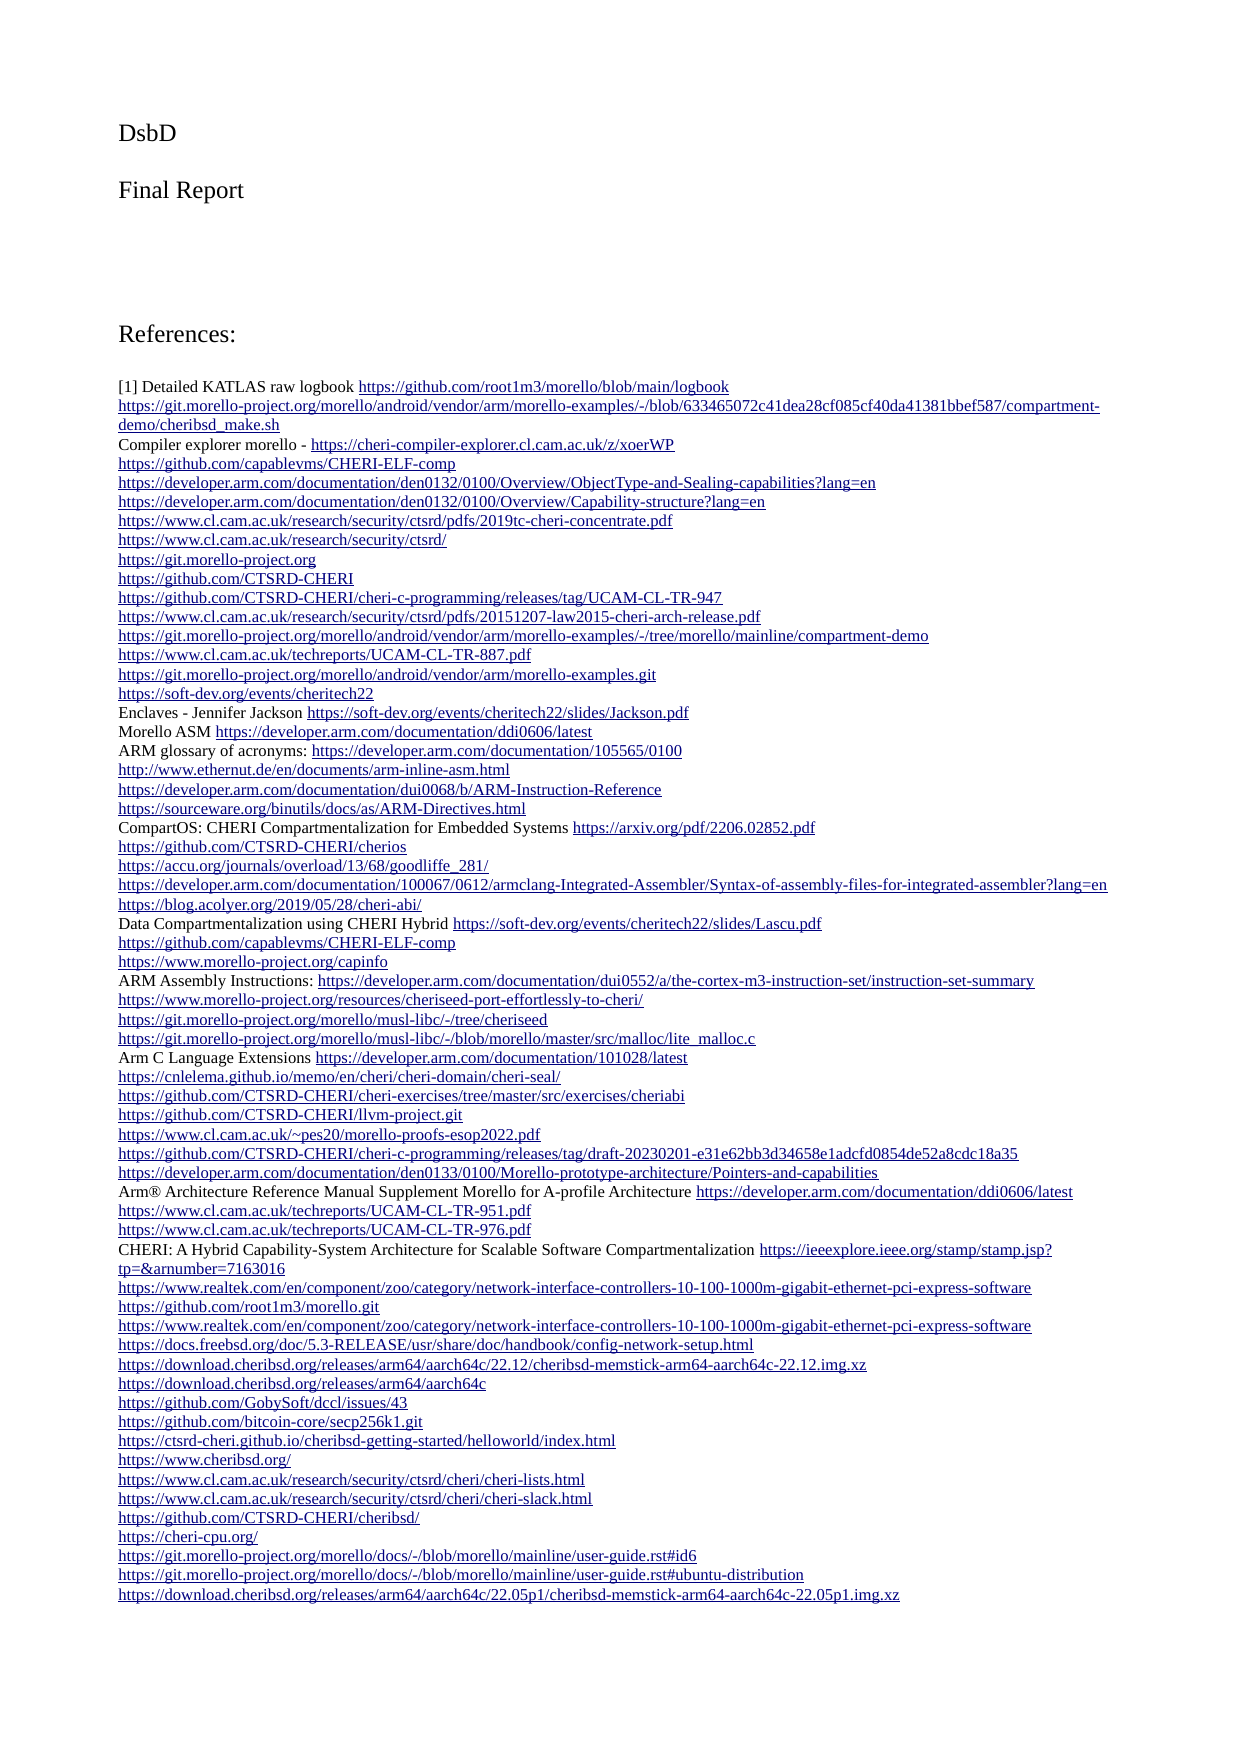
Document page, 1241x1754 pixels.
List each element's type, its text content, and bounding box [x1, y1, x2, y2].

text https://git.morello-project.org/morello/android/vendor/arm/morello-examples/-/blob/633465072c41dea28cf085cf40da41381bbef587/compartment-demo/cheribsd_make.sh [118, 396, 1122, 434]
text https://www.realtek.com/en/component/zoo/category/network-interface-controllers-10-100-1000m-gigabit-ethernet-pci-express-software [118, 1316, 1122, 1335]
text DsbD [118, 118, 1122, 147]
text https://www.cheribsd.org/ [118, 1450, 1122, 1469]
text https://blog.acolyer.org/2019/05/28/cheri-abi/ [118, 894, 1122, 913]
text https://developer.arm.com/documentation/den0132/0100/Overview/ObjectType-and-Sealing-capabilities?lang=en [118, 473, 1122, 492]
text https://cheri-cpu.org/ [118, 1527, 1122, 1546]
text https://git.morello-project.org/morello/musl-libc/-/tree/cheriseed [118, 1009, 1122, 1028]
text https://www.cl.cam.ac.uk/techreports/UCAM-CL-TR-951.pdf [118, 1201, 1122, 1220]
text https://github.com/CTSRD-CHERI/cheri-c-programming/releases/tag/UCAM-CL-TR-947 [118, 588, 1122, 607]
text https://github.com/CTSRD-CHERI/cheri-c-programming/releases/tag/draft-20230201-e31e62bb3d34658e1adcfd0854de52a8cdc18a35 [118, 1143, 1122, 1163]
text https://github.com/root1m3/morello.git [118, 1297, 1122, 1316]
text Arm C Language Extensions https://developer.arm.com/documentation/101028/latest [118, 1048, 1122, 1067]
text https://www.cl.cam.ac.uk/research/security/ctsrd/cheri/cheri-lists.html [118, 1469, 1122, 1488]
text https://github.com/CTSRD-CHERI/llvm-project.git [118, 1105, 1122, 1124]
text https://developer.arm.com/documentation/den0133/0100/Morello-prototype-architecture/Pointers-and-capabilities [118, 1163, 1122, 1182]
text Morello ASM https://developer.arm.com/documentation/ddi0606/latest [118, 722, 1122, 741]
text https://github.com/CTSRD-CHERI/cheri-exercises/tree/master/src/exercises/cheriabi [118, 1086, 1122, 1105]
text ARM glossary of acronyms: https://developer.arm.com/documentation/105565/0100 [118, 741, 1122, 760]
text https://ctsrd-cheri.github.io/cheribsd-getting-started/helloworld/index.html [118, 1431, 1122, 1450]
text https://www.cl.cam.ac.uk/techreports/UCAM-CL-TR-976.pdf [118, 1220, 1122, 1239]
text [1] Detailed KATLAS raw logbook https://github.com/root1m3/morello/blob/main/logbook [118, 377, 1122, 396]
text ARM Assembly Instructions: https://developer.arm.com/documentation/dui0552/a/the-cortex-m3-instruction-set/instruction-set-summary [118, 971, 1122, 990]
text https://sourceware.org/binutils/docs/as/ARM-Directives.html [118, 798, 1122, 818]
text https://developer.arm.com/documentation/den0132/0100/Overview/Capability-structure?lang=en [118, 492, 1122, 511]
text https://git.morello-project.org/morello/docs/-/blob/morello/mainline/user-guide.rst#ubuntu-distribution [118, 1565, 1122, 1584]
text CHERI: A Hybrid Capability-System Architecture for Scalable Software Compartmentalization https://ieeexplore.ieee.org/stamp/stamp.jsp?tp=&arnumber=7163016 [118, 1239, 1122, 1278]
text https://accu.org/journals/overload/13/68/goodliffe_281/ [118, 856, 1122, 875]
text https://github.com/CTSRD-CHERI [118, 568, 1122, 588]
text http://www.ethernut.de/en/documents/arm-inline-asm.html [118, 760, 1122, 779]
text https://github.com/bitcoin-core/secp256k1.git [118, 1412, 1122, 1431]
text Final Report [118, 176, 1122, 204]
text Data Compartmentalization using CHERI Hybrid https://soft-dev.org/events/cheritech22/slides/Lascu.pdf [118, 913, 1122, 933]
text https://www.cl.cam.ac.uk/~pes20/morello-proofs-esop2022.pdf [118, 1124, 1122, 1143]
text https://soft-dev.org/events/cheritech22 [118, 683, 1122, 703]
text Enclaves - Jennifer Jackson https://soft-dev.org/events/cheritech22/slides/Jackson.pdf [118, 703, 1122, 722]
text https://git.morello-project.org [118, 549, 1122, 568]
text Compiler explorer morello - https://cheri-compiler-explorer.cl.cam.ac.uk/z/xoerWP [118, 434, 1122, 453]
text https://www.cl.cam.ac.uk/research/security/ctsrd/ [118, 530, 1122, 549]
text CompartOS: CHERI Compartmentalization for Embedded Systems https://arxiv.org/pdf/2206.02852.pdf [118, 818, 1122, 837]
text References: [118, 319, 1122, 348]
text https://docs.freebsd.org/doc/5.3-RELEASE/usr/share/doc/handbook/config-network-setup.html [118, 1335, 1122, 1354]
text https://www.cl.cam.ac.uk/research/security/ctsrd/pdfs/20151207-law2015-cheri-arch-release.pdf [118, 607, 1122, 626]
text Arm® Architecture Reference Manual Supplement Morello for A-profile Architecture https://developer.arm.com/documentation/ddi0606/latest [118, 1182, 1122, 1201]
text https://github.com/GobySoft/dccl/issues/43 [118, 1393, 1122, 1412]
text https://developer.arm.com/documentation/100067/0612/armclang-Integrated-Assembler/Syntax-of-assembly-files-for-integrated-assembler?lang=en [118, 875, 1122, 894]
text https://developer.arm.com/documentation/dui0068/b/ARM-Instruction-Reference [118, 779, 1122, 798]
text https://www.morello-project.org/capinfo [118, 952, 1122, 971]
text https://git.morello-project.org/morello/musl-libc/-/blob/morello/master/src/malloc/lite_malloc.c [118, 1028, 1122, 1048]
text https://download.cheribsd.org/releases/arm64/aarch64c/22.05p1/cheribsd-memstick-arm64-aarch64c-22.05p1.img.xz [118, 1584, 1122, 1603]
text https://www.realtek.com/en/component/zoo/category/network-interface-controllers-10-100-1000m-gigabit-ethernet-pci-express-software [118, 1278, 1122, 1297]
text https://download.cheribsd.org/releases/arm64/aarch64c/22.12/cheribsd-memstick-arm64-aarch64c-22.12.img.xz [118, 1354, 1122, 1373]
text https://github.com/CTSRD-CHERI/cheribsd/ [118, 1508, 1122, 1527]
text https://git.morello-project.org/morello/docs/-/blob/morello/mainline/user-guide.rst#id6 [118, 1546, 1122, 1565]
text https://github.com/capablevms/CHERI-ELF-comp [118, 933, 1122, 952]
text https://download.cheribsd.org/releases/arm64/aarch64c [118, 1373, 1122, 1393]
text https://www.cl.cam.ac.uk/techreports/UCAM-CL-TR-887.pdf [118, 645, 1122, 664]
text https://git.morello-project.org/morello/android/vendor/arm/morello-examples/-/tree/morello/mainline/compartment-demo [118, 626, 1122, 645]
text https://www.cl.cam.ac.uk/research/security/ctsrd/pdfs/2019tc-cheri-concentrate.pdf [118, 511, 1122, 530]
text https://cnlelema.github.io/memo/en/cheri/cheri-domain/cheri-seal/ [118, 1067, 1122, 1086]
text https://git.morello-project.org/morello/android/vendor/arm/morello-examples.git [118, 664, 1122, 683]
text https://www.morello-project.org/resources/cheriseed-port-effortlessly-to-cheri/ [118, 990, 1122, 1009]
text https://github.com/CTSRD-CHERI/cherios [118, 837, 1122, 856]
text https://github.com/capablevms/CHERI-ELF-comp [118, 453, 1122, 473]
text https://www.cl.cam.ac.uk/research/security/ctsrd/cheri/cheri-slack.html [118, 1488, 1122, 1508]
